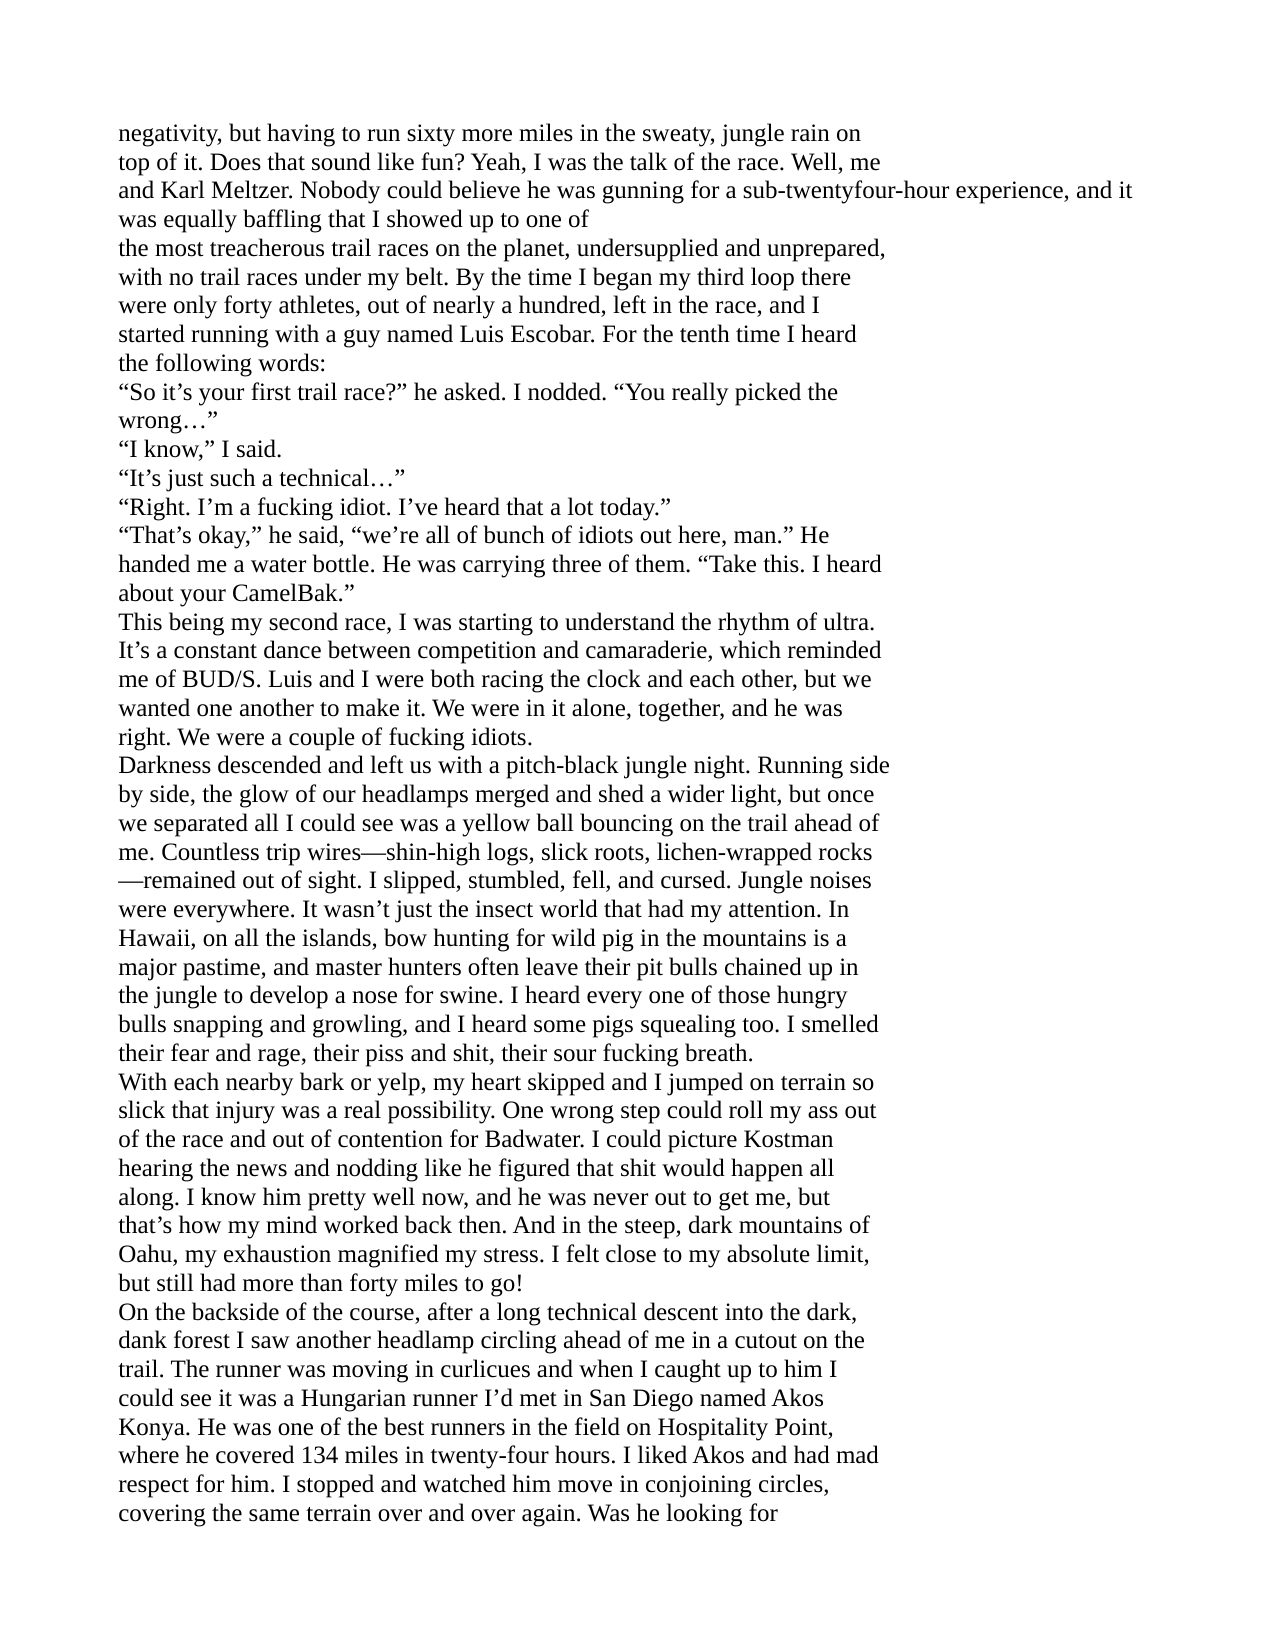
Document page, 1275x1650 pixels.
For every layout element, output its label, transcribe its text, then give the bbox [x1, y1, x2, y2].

text With each nearby bark or yelp, my heart skipped and I jumped on terrain so [118, 1067, 1157, 1096]
text and Karl Meltzer. Nobody could believe he was gunning for a sub-twentyfour-hour experience, and it was equally baffling that I showed up to one of [118, 176, 1157, 233]
text the most treacherous trail races on the planet, undersupplied and unprepared, [118, 233, 1157, 262]
text right. We were a couple of fucking idiots. [118, 722, 1157, 751]
text Darkness descended and left us with a pitch-black jungle night. Running side [118, 751, 1157, 779]
text hearing the news and nodding like he figured that shit would happen all [118, 1153, 1157, 1182]
text me. Countless trip wires—shin-high logs, slick roots, lichen-wrapped rocks [118, 837, 1157, 866]
text Konya. He was one of the best runners in the field on Hospitality Point, [118, 1412, 1157, 1441]
text were only forty athletes, out of nearly a hundred, left in the race, and I [118, 291, 1157, 319]
text This being my second race, I was starting to understand the rhythm of ultra. [118, 607, 1157, 636]
text It’s a constant dance between competition and camaraderie, which reminded [118, 636, 1157, 664]
text could see it was a Hungarian runner I’d met in San Diego named Akos [118, 1383, 1157, 1412]
text of the race and out of contention for Badwater. I could picture Kostman [118, 1124, 1157, 1153]
text along. I know him pretty well now, and he was never out to get me, but [118, 1182, 1157, 1211]
text bulls snapping and growling, and I heard some pigs squealing too. I smelled [118, 1009, 1157, 1038]
text major pastime, and master hunters often leave their pit bulls chained up in [118, 952, 1157, 981]
text slick that injury was a real possibility. One wrong step could roll my ass out [118, 1096, 1157, 1124]
text “It’s just such a technical…” [118, 463, 1157, 492]
text respect for him. I stopped and watched him move in conjoining circles, [118, 1469, 1157, 1498]
text trail. The runner was moving in curlicues and when I caught up to him I [118, 1354, 1157, 1383]
text —remained out of sight. I slipped, stumbled, fell, and cursed. Jungle noises [118, 866, 1157, 894]
text about your CamelBak.” [118, 578, 1157, 607]
text negativity, but having to run sixty more miles in the sweaty, jungle rain on [118, 118, 1157, 147]
text handed me a water bottle. He was carrying three of them. “Take this. I heard [118, 549, 1157, 578]
text “I know,” I said. [118, 434, 1157, 463]
text that’s how my mind worked back then. And in the steep, dark mountains of [118, 1211, 1157, 1239]
text the jungle to develop a nose for swine. I heard every one of those hungry [118, 981, 1157, 1009]
text “Right. I’m a fucking idiot. I’ve heard that a lot today.” [118, 492, 1157, 521]
text “So it’s your first trail race?” he asked. I nodded. “You really picked the [118, 377, 1157, 406]
text the following words: [118, 348, 1157, 377]
text with no trail races under my belt. By the time I began my third loop there [118, 262, 1157, 291]
text Oahu, my exhaustion magnified my stress. I felt close to my absolute limit, [118, 1239, 1157, 1268]
text On the backside of the course, after a long technical descent into the dark, [118, 1297, 1157, 1326]
text their fear and rage, their piss and shit, their sour fucking breath. [118, 1038, 1157, 1067]
text me of BUD/S. Luis and I were both racing the clock and each other, but we [118, 664, 1157, 693]
text where he covered 134 miles in twenty-four hours. I liked Akos and had mad [118, 1441, 1157, 1469]
text wanted one another to make it. We were in it alone, together, and he was [118, 693, 1157, 722]
text dank forest I saw another headlamp circling ahead of me in a cutout on the [118, 1326, 1157, 1354]
text by side, the glow of our headlamps merged and shed a wider light, but once [118, 779, 1157, 808]
text we separated all I could see was a yellow ball bouncing on the trail ahead of [118, 808, 1157, 837]
text top of it. Does that sound like fun? Yeah, I was the talk of the race. Well, me [118, 147, 1157, 176]
text but still had more than forty miles to go! [118, 1268, 1157, 1297]
text covering the same terrain over and over again. Was he looking for [118, 1498, 1157, 1527]
text were everywhere. It wasn’t just the insect world that had my attention. In [118, 894, 1157, 923]
text “That’s okay,” he said, “we’re all of bunch of idiots out here, man.” He [118, 521, 1157, 549]
text started running with a guy named Luis Escobar. For the tenth time I heard [118, 319, 1157, 348]
text wrong…” [118, 406, 1157, 434]
text Hawaii, on all the islands, bow hunting for wild pig in the mountains is a [118, 923, 1157, 952]
